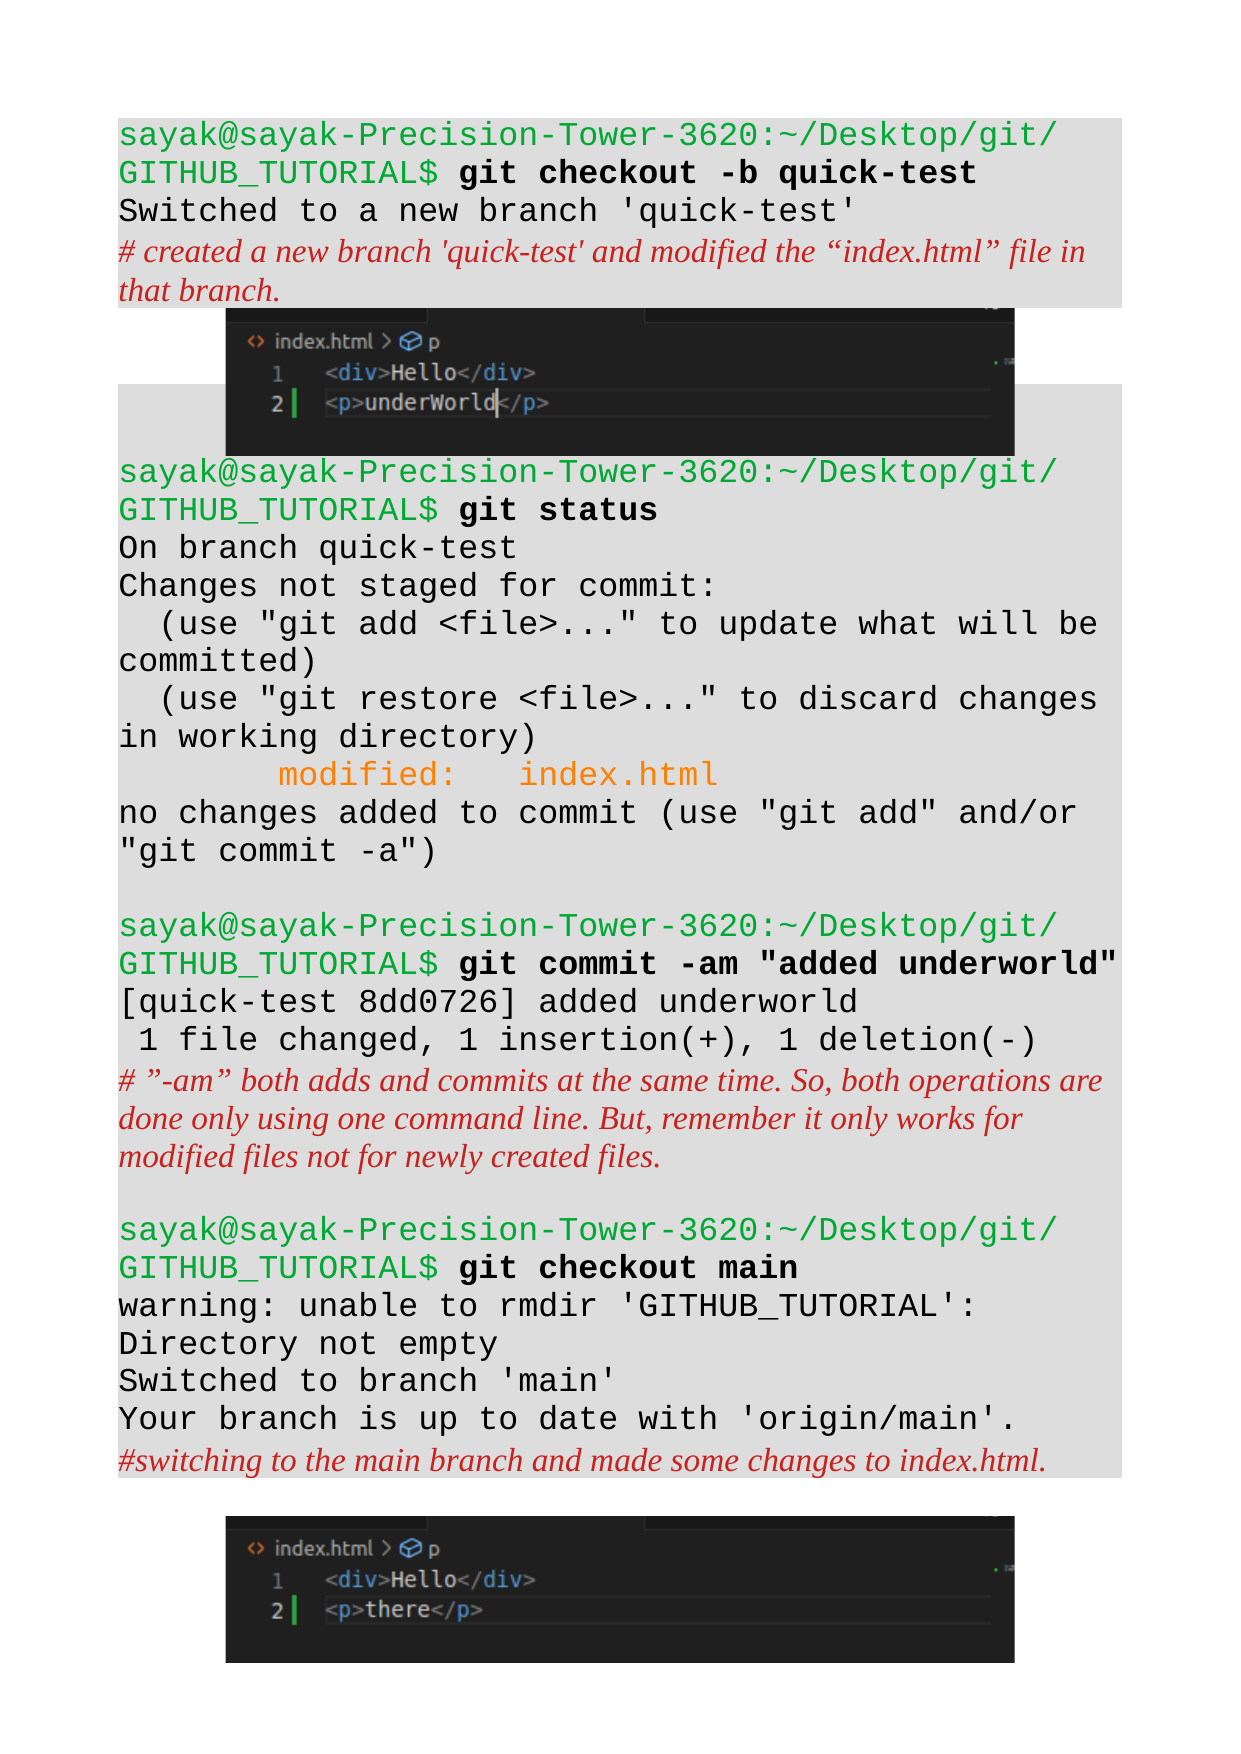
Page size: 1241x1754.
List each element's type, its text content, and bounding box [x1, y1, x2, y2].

text no changes added to commit (use "git add" and/or "git commit -a") [118, 795, 1122, 871]
text (use "git restore <file>..." to discard changes in working directory) [118, 682, 1122, 758]
text warning: unable to rmdir 'GITHUB_TUTORIAL': Directory not empty [118, 1288, 1122, 1364]
text sayak@sayak-Precision-Tower-3620:~/Desktop/git/GITHUB_TUTORIAL$ git checkout main [118, 1213, 1122, 1288]
text sayak@sayak-Precision-Tower-3620:~/Desktop/git/GITHUB_TUTORIAL$ git commit -am "added underworld" [118, 909, 1122, 984]
text # created a new branch 'quick-test' and modified the “index.html” file in that branch. [118, 232, 1122, 308]
text #switching to the main branch and made some changes to index.html. [118, 1440, 1122, 1478]
text Changes not staged for commit: [118, 568, 1122, 606]
text [quick-test 8dd0726] added underworld [118, 984, 1122, 1022]
text sayak@sayak-Precision-Tower-3620:~/Desktop/git/GITHUB_TUTORIAL$ git status [118, 384, 1122, 531]
text Your branch is up to date with 'origin/main'. [118, 1402, 1122, 1440]
text (use "git add <file>..." to update what will be committed) [118, 606, 1122, 682]
text # ”-am” both adds and commits at the same time. So, both operations are done only using one command line. But, remember it only works for modified files not for newly created files. [118, 1060, 1122, 1175]
text Switched to a new branch 'quick-test' [118, 194, 1122, 232]
text Switched to branch 'main' [118, 1364, 1122, 1402]
text modified: index.html [118, 758, 1122, 795]
text sayak@sayak-Precision-Tower-3620:~/Desktop/git/GITHUB_TUTORIAL$ git checkout -b quick-test [118, 118, 1122, 194]
text 1 file changed, 1 insertion(+), 1 deletion(-) [118, 1022, 1122, 1060]
text On branch quick-test [118, 531, 1122, 568]
